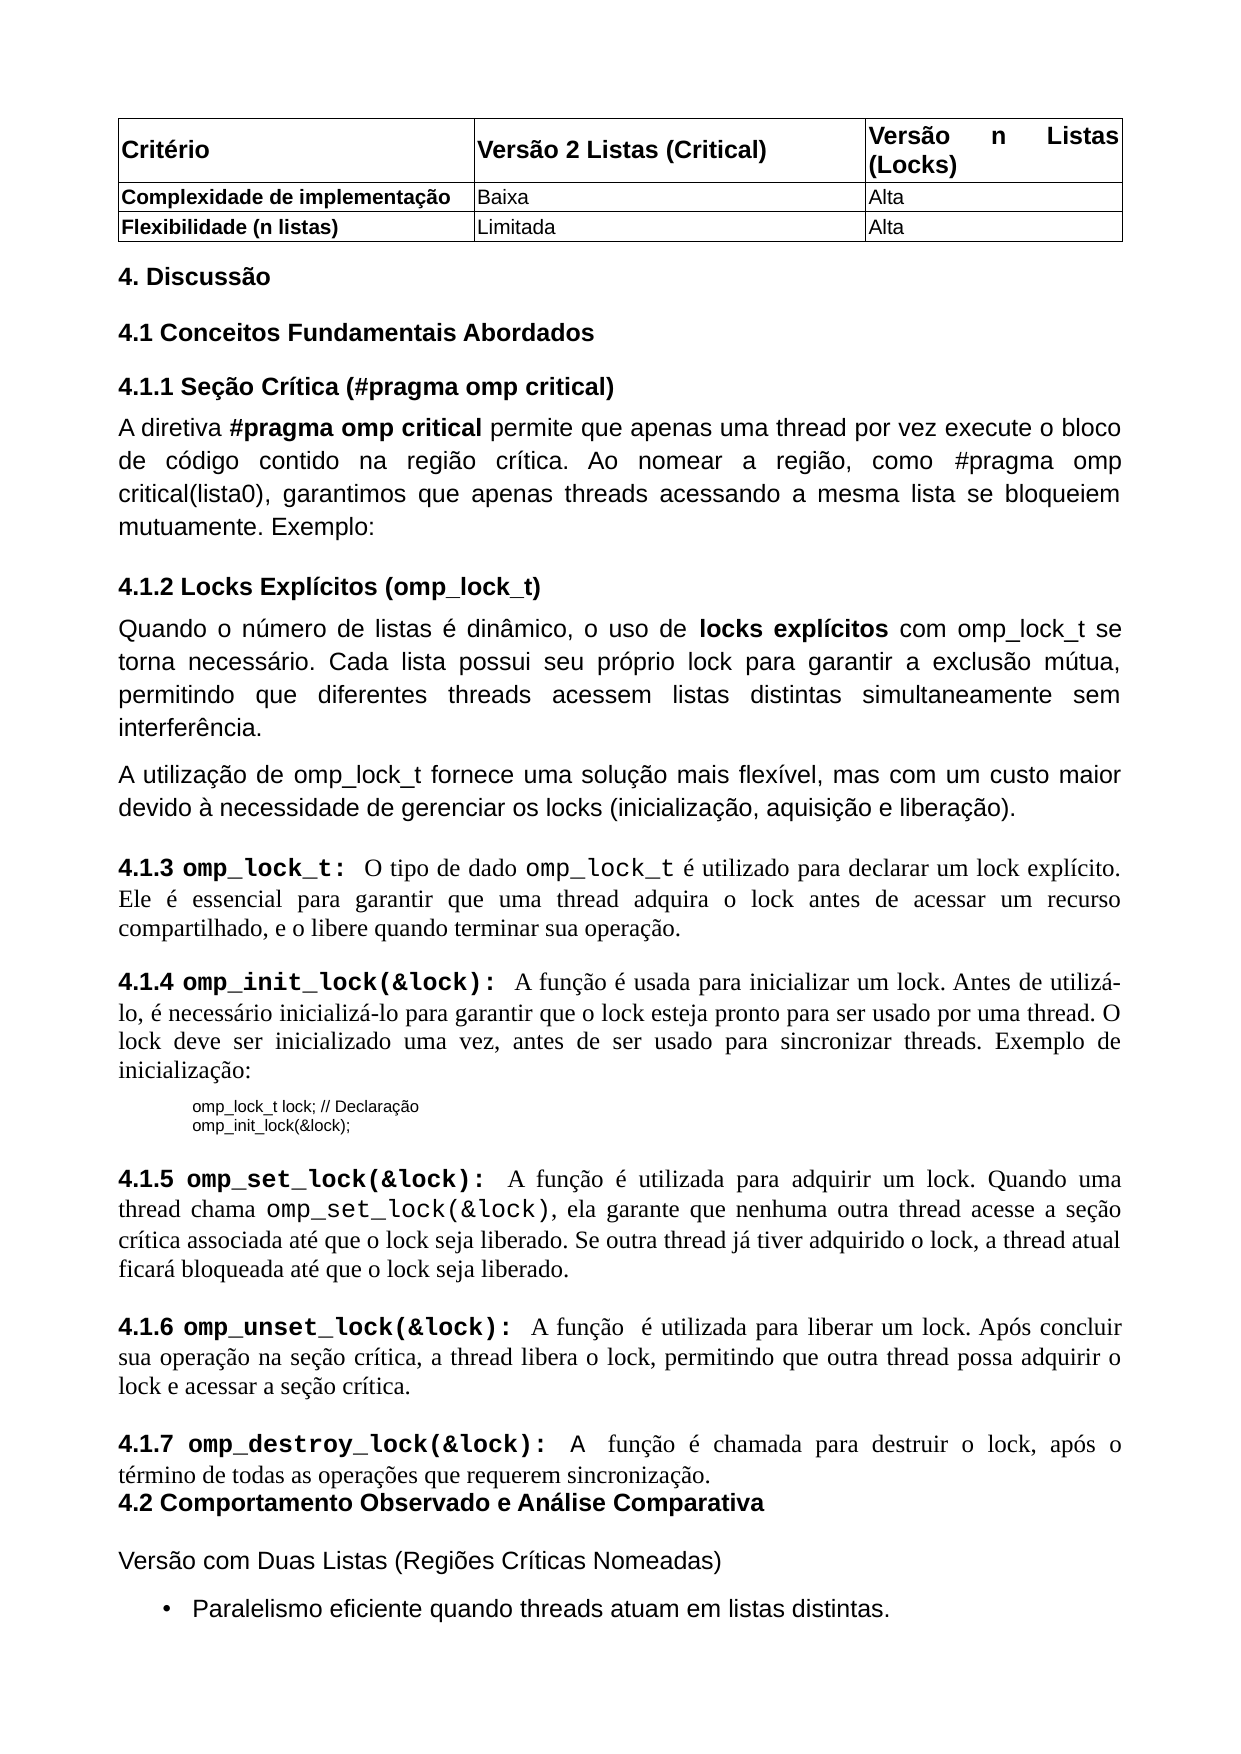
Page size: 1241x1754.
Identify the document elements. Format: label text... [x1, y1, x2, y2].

subtitle 4.1 Conceitos Fundamentais Abordados [118, 318, 1122, 347]
text 4.1.6 omp_unset_lock(&lock): A função é utilizada para liberar um lock. Após concluir sua operação na seção crítica, a thread libera o lock, permitindo que outra thread possa adquirir o lock e acessar a seção crítica. [118, 1312, 1122, 1400]
table_cell Limitada [475, 212, 865, 241]
text Versão com Duas Listas (Regiões Críticas Nomeadas) [118, 1546, 1122, 1575]
subtitle 4.1.4 omp_init_lock(&lock): A função é usada para inicializar um lock. Antes de utilizá-lo, é necessário inicializá-lo para garantir que o lock esteja pronto para ser usado por uma thread. O lock deve ser inicializado uma vez, antes de ser usado para sincronizar threads. Exemplo de inicialização: [118, 967, 1122, 1084]
table_header Versão 2 Listas (Critical) [475, 119, 865, 182]
table_cell Baixa [475, 183, 865, 211]
text A utilização de omp_lock_t fornece uma solução mais flexível, mas com um custo maior devido à necessidade de gerenciar os locks (inicialização, aquisição e liberação). [118, 760, 1122, 822]
text 4.1.5 omp_set_lock(&lock): A função é utilizada para adquirir um lock. Quando uma thread chama omp_set_lock(&lock), ela garante que nenhuma outra thread acesse a seção crítica associada até que o lock seja liberado. Se outra thread já tiver adquirido o lock, a thread atual ficará bloqueada até que o lock seja liberado. [118, 1163, 1122, 1283]
subtitle 4.1.1 Seção Crítica (#pragma omp critical) [118, 372, 1122, 401]
subtitle 4.1.3 omp_lock_t: O tipo de dado omp_lock_t é utilizado para declarar um lock explícito. Ele é essencial para garantir que uma thread adquira o lock antes de acessar um recurso compartilhado, e o libere quando terminar sua operação. [118, 853, 1122, 942]
list Paralelismo eficiente quando threads atuam em listas distintas. [162, 1593, 1122, 1622]
text A diretiva #pragma omp critical permite que apenas uma thread por vez execute o bloco de código contido na região crítica. Ao nomear a região, como #pragma omp critical(lista0), garantimos que apenas threads acessando a mesma lista se bloqueiem mutuamente. Exemplo: [118, 413, 1122, 541]
text omp_lock_t lock; // Declaração [118, 1096, 1122, 1116]
table_header Critério [119, 119, 474, 182]
table_cell Alta [866, 212, 1122, 241]
table_header Versão n Listas (Locks) [866, 119, 1122, 182]
subtitle 4. Discussão [118, 262, 1122, 291]
subtitle 4.1.2 Locks Explícitos (omp_lock_t) [118, 572, 1122, 601]
text 4.2 Comportamento Observado e Análise Comparativa [118, 1488, 1122, 1517]
text Quando o número de listas é dinâmico, o uso de locks explícitos com omp_lock_t se torna necessário. Cada lista possui seu próprio lock para garantir a exclusão mútua, permitindo que diferentes threads acessem listas distintas simultaneamente sem interferência. [118, 613, 1122, 741]
text omp_init_lock(&lock); [118, 1116, 1122, 1135]
table_cell Alta [866, 183, 1122, 211]
table_cell Complexidade de implementação [119, 183, 474, 211]
text 4.1.7 omp_destroy_lock(&lock): A função é chamada para destruir o lock, após o término de todas as operações que requerem sincronização. [118, 1429, 1122, 1488]
table_cell Flexibilidade (n listas) [119, 212, 474, 241]
